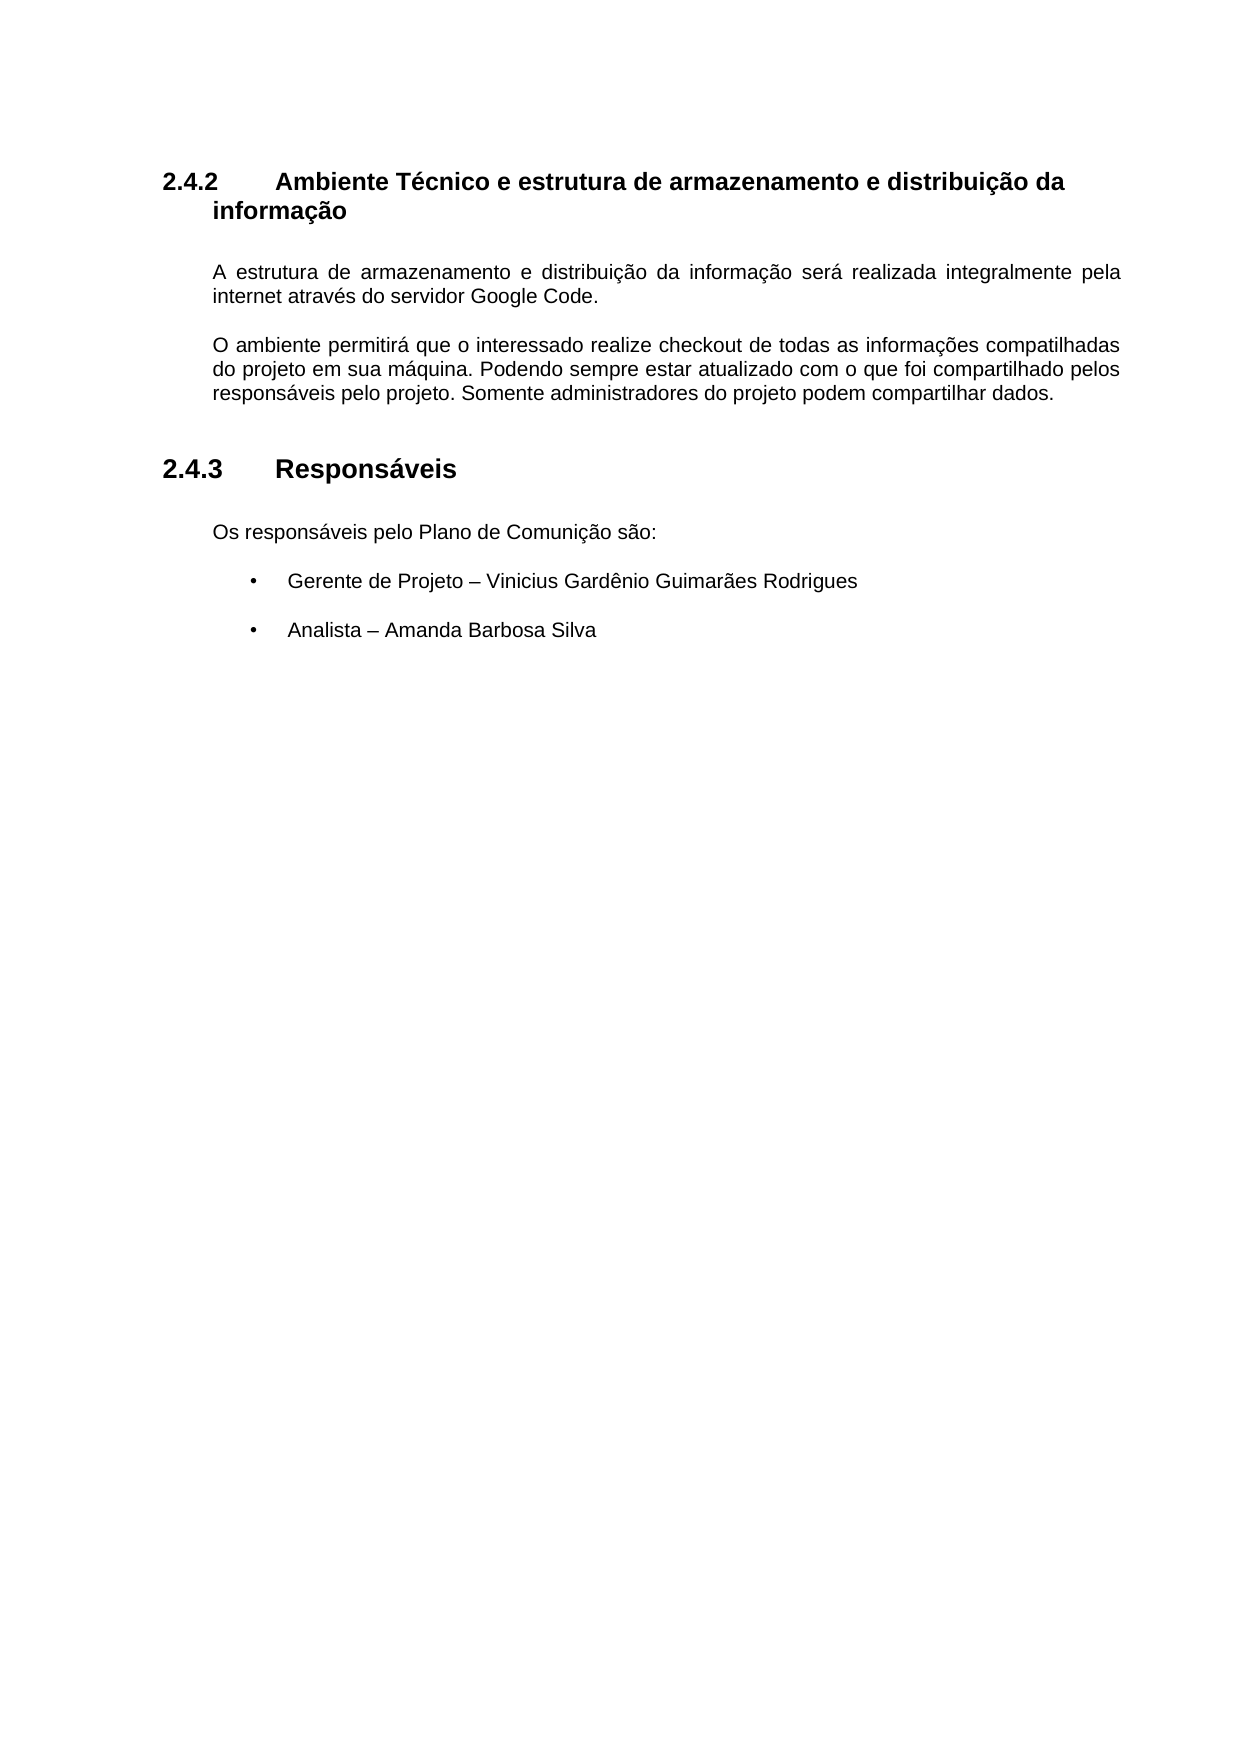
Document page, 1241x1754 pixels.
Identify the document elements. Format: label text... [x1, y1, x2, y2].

text O ambiente permitirá que o interessado realize checkout de todas as informações compatilhadas do projeto em sua máquina. Podendo sempre estar atualizado com o que foi compartilhado pelos responsáveis pelo projeto. Somente administradores do projeto podem compartilhar dados. [212, 332, 1122, 404]
text A estrutura de armazenamento e distribuição da informação será realizada integralmente pela internet através do servidor Google Code. [212, 259, 1122, 307]
text Os responsáveis pelo Plano de Comunição são: [212, 519, 1122, 543]
subtitle Responsáveis [162, 453, 1122, 484]
subtitle Ambiente Técnico e estrutura de armazenamento e distribuição da informação [162, 167, 1122, 224]
list Analista – Amanda Barbosa Silva [250, 618, 1122, 642]
list Gerente de Projeto – Vinicius Gardênio Guimarães Rodrigues [250, 568, 1122, 593]
